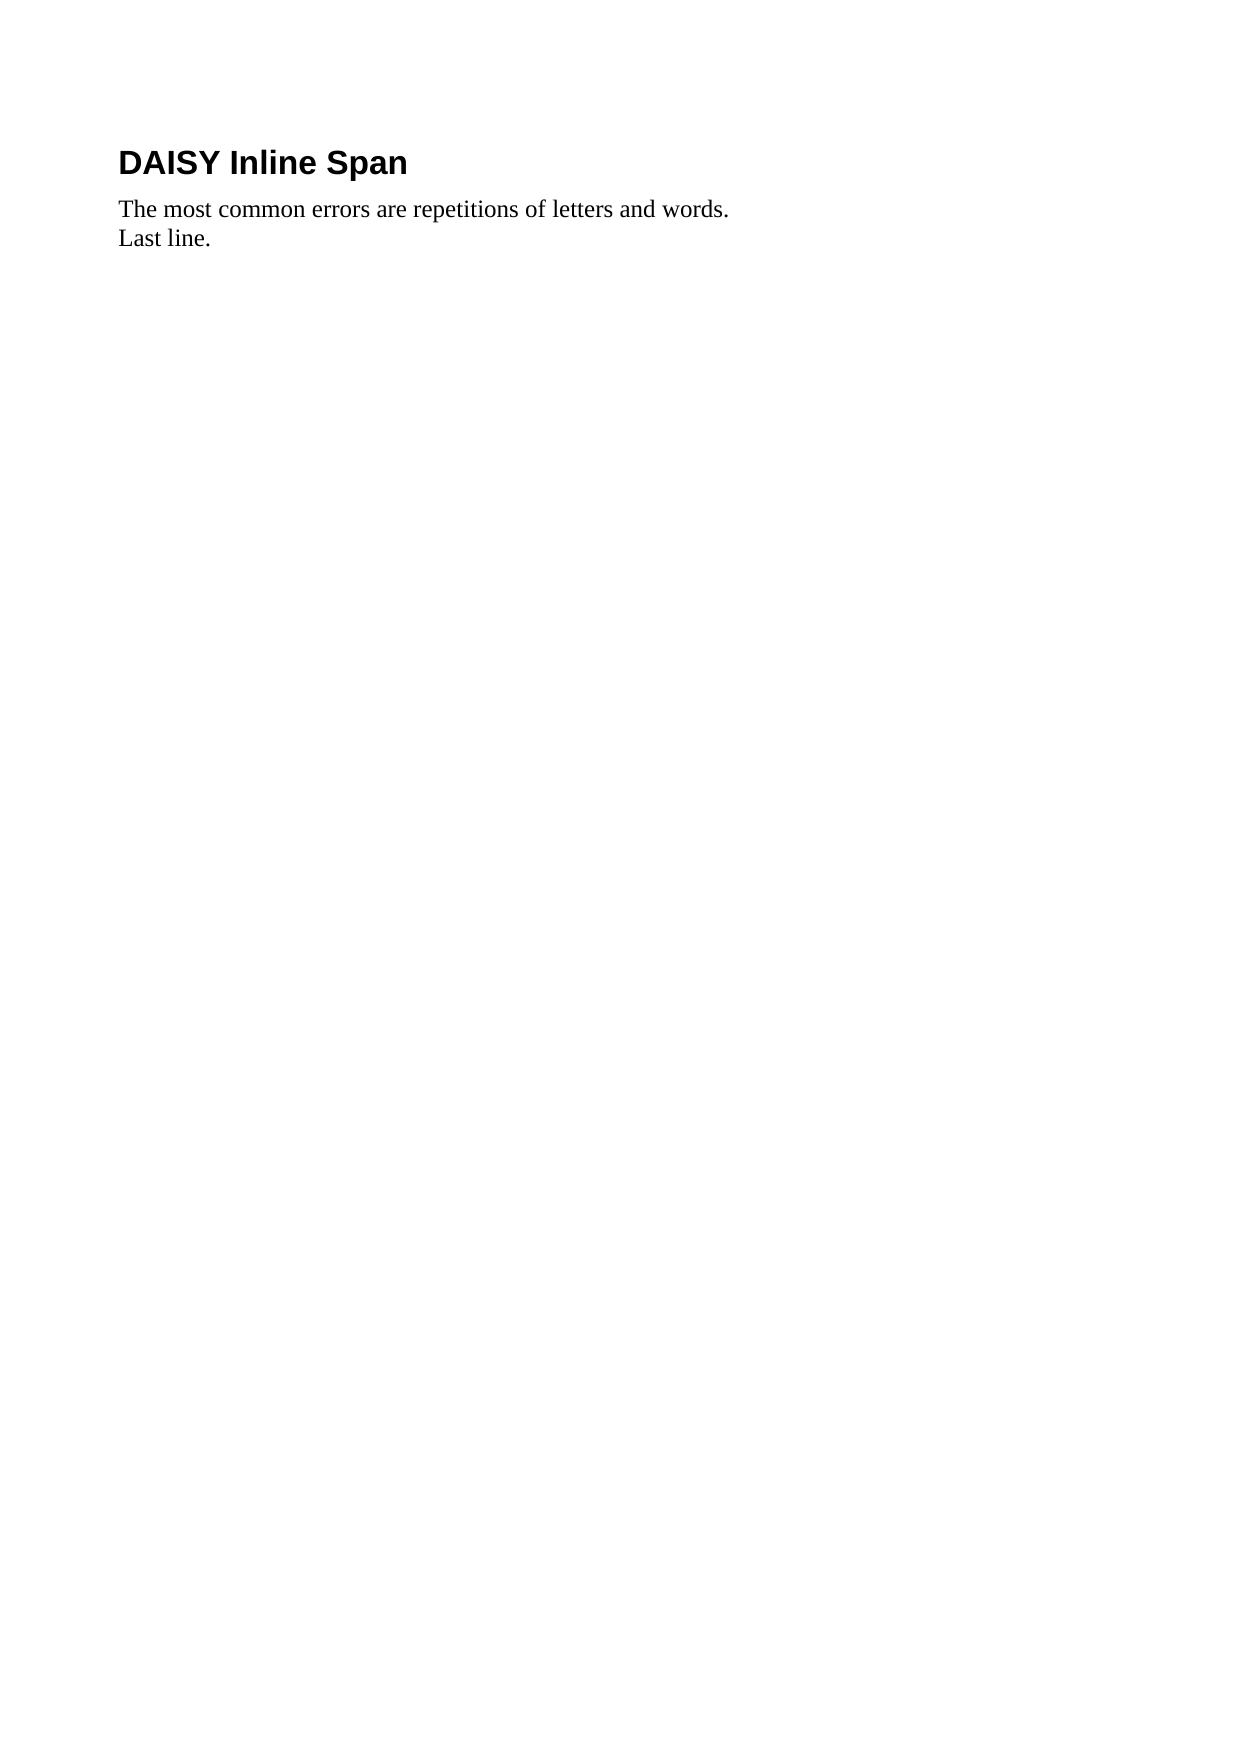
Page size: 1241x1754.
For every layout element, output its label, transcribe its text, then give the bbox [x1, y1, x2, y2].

text The most common errors are repetitions of letters and words. [118, 194, 1122, 223]
subtitle DAISY Inline Span [118, 143, 1122, 182]
text Last line. [118, 223, 1122, 252]
